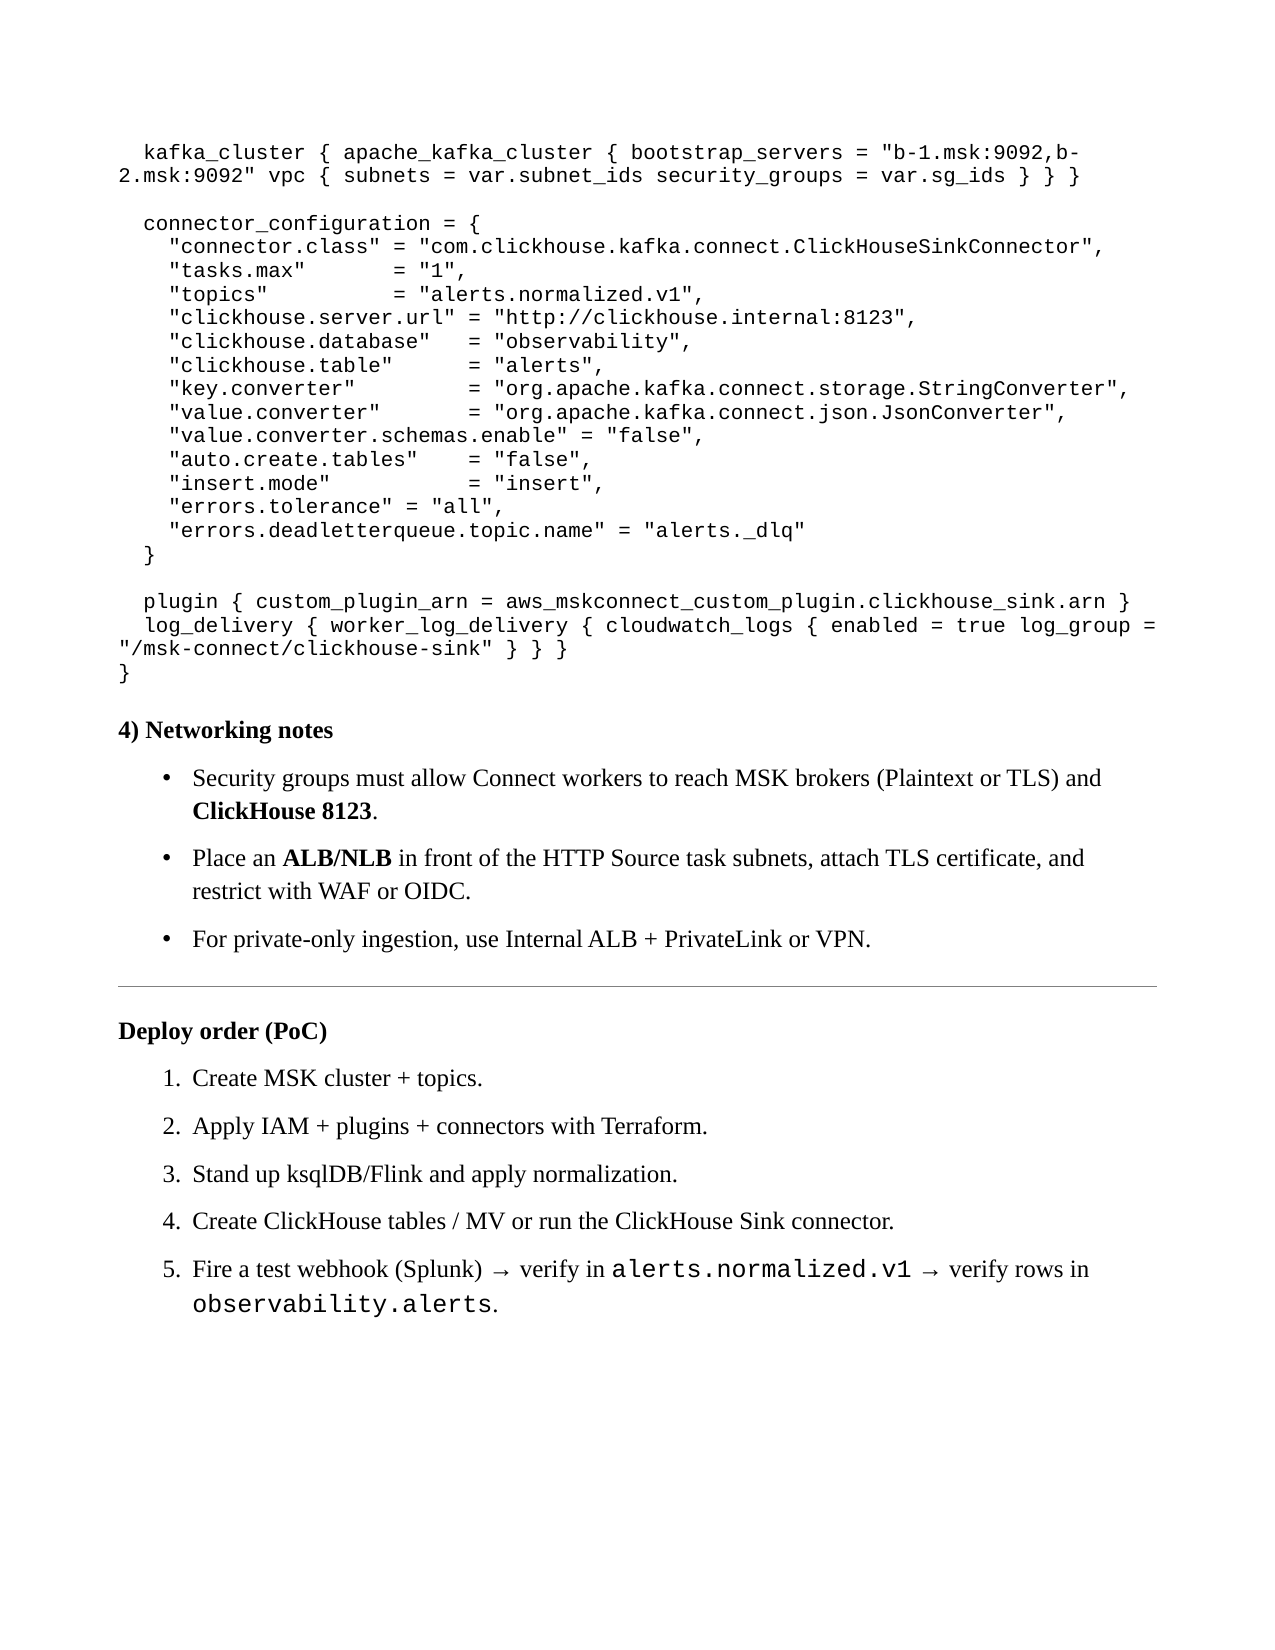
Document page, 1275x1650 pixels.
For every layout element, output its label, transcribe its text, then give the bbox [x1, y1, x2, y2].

text connector_configuration = { [118, 213, 1157, 236]
list Apply IAM + plugins + connectors with Terraform. [162, 1111, 1157, 1140]
list Security groups must allow Connect workers to reach MSK brokers (Plaintext or TLS) and ClickHouse 8123. [162, 763, 1157, 824]
text 4) Networking notes [118, 715, 1157, 744]
text kafka_cluster { apache_kafka_cluster { bootstrap_servers = "b-1.msk:9092,b-2.msk:9092" vpc { subnets = var.subnet_ids security_groups = var.sg_ids } } } [118, 142, 1157, 189]
text } [118, 544, 1157, 567]
text "auto.create.tables" = "false", [118, 449, 1157, 473]
text "topics" = "alerts.normalized.v1", [118, 284, 1157, 307]
text "clickhouse.server.url" = "http://clickhouse.internal:8123", [118, 307, 1157, 331]
text "insert.mode" = "insert", [118, 473, 1157, 496]
text "connector.class" = "com.clickhouse.kafka.connect.ClickHouseSinkConnector", [118, 236, 1157, 260]
list Create ClickHouse tables / MV or run the ClickHouse Sink connector. [162, 1206, 1157, 1235]
list Place an ALB/NLB in front of the HTTP Source task subnets, attach TLS certificate, and restrict with WAF or OIDC. [162, 843, 1157, 905]
list Fire a test webhook (Splunk) → verify in alerts.normalized.v1 → verify rows in observability.alerts. [162, 1254, 1157, 1320]
text "key.converter" = "org.apache.kafka.connect.storage.StringConverter", [118, 378, 1157, 402]
list Create MSK cluster + topics. [162, 1063, 1157, 1092]
text "clickhouse.table" = "alerts", [118, 354, 1157, 378]
text plugin { custom_plugin_arn = aws_mskconnect_custom_plugin.clickhouse_sink.arn } [118, 591, 1157, 615]
text "value.converter" = "org.apache.kafka.connect.json.JsonConverter", [118, 402, 1157, 426]
text } [118, 662, 1157, 686]
text Deploy order (PoC) [118, 1016, 1157, 1044]
text "tasks.max" = "1", [118, 260, 1157, 284]
list Stand up ksqlDB/Flink and apply normalization. [162, 1159, 1157, 1187]
text log_delivery { worker_log_delivery { cloudwatch_logs { enabled = true log_group = "/msk-connect/clickhouse-sink" } } } [118, 615, 1157, 662]
text "clickhouse.database" = "observability", [118, 331, 1157, 354]
text "errors.deadletterqueue.topic.name" = "alerts._dlq" [118, 520, 1157, 544]
text "errors.tolerance" = "all", [118, 496, 1157, 520]
list For private-only ingestion, use Internal ALB + PrivateLink or VPN. [162, 924, 1157, 953]
text "value.converter.schemas.enable" = "false", [118, 426, 1157, 449]
